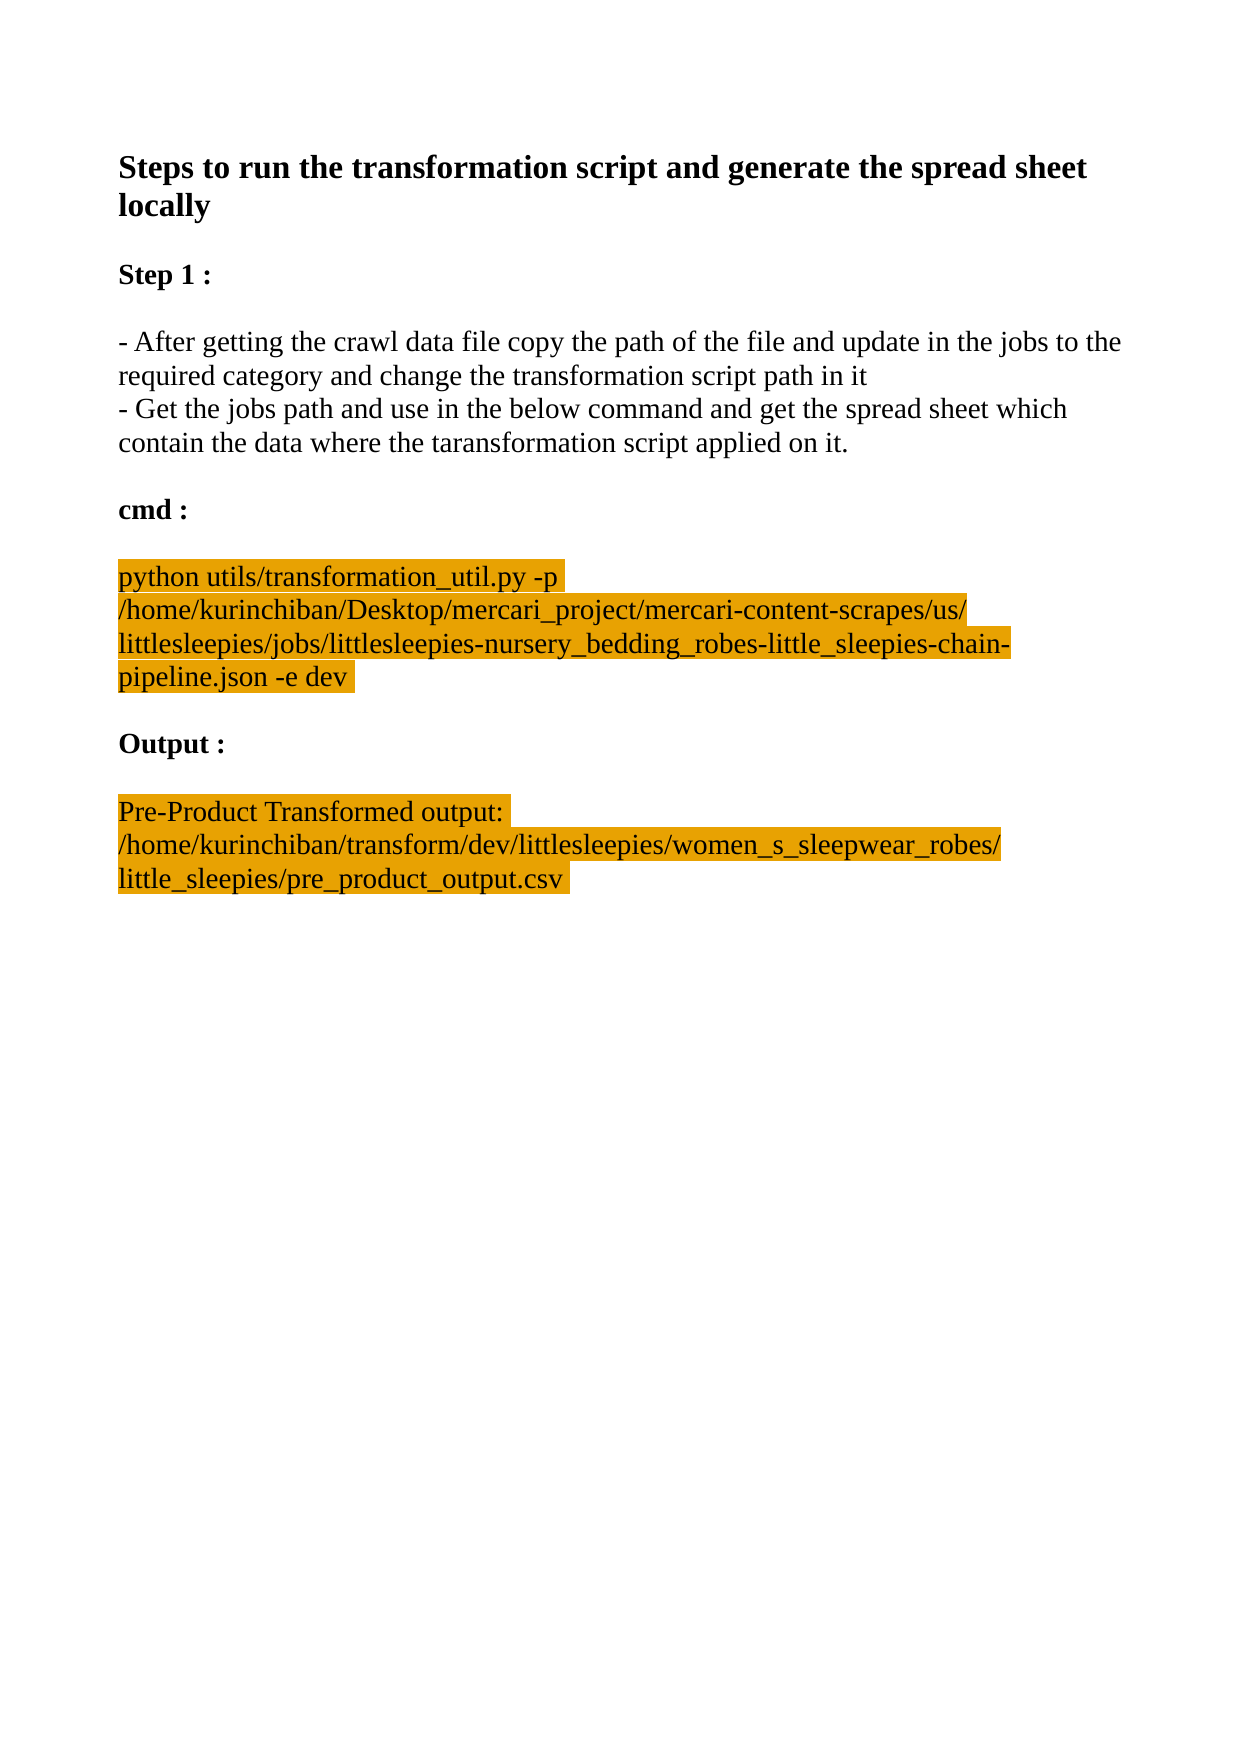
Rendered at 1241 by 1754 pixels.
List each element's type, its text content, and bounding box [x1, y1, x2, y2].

text Pre-Product Transformed output: /home/kurinchiban/transform/dev/littlesleepies/women_s_sleepwear_robes/little_sleepies/pre_product_output.csv [118, 794, 1122, 894]
text python utils/transformation_util.py -p /home/kurinchiban/Desktop/mercari_project/mercari-content-scrapes/us/littlesleepies/jobs/littlesleepies-nursery_bedding_robes-little_sleepies-chain-pipeline.json -e dev [118, 559, 1122, 693]
text cmd : [118, 492, 1122, 525]
text - Get the jobs path and use in the below command and get the spread sheet which contain the data where the taransformation script applied on it. [118, 391, 1122, 458]
text Output : [118, 727, 1122, 760]
text Steps to run the transformation script and generate the spread sheet locally [118, 147, 1122, 223]
text Step 1 : [118, 257, 1122, 291]
text - After getting the crawl data file copy the path of the file and update in the jobs to the required category and change the transformation script path in it [118, 324, 1122, 391]
